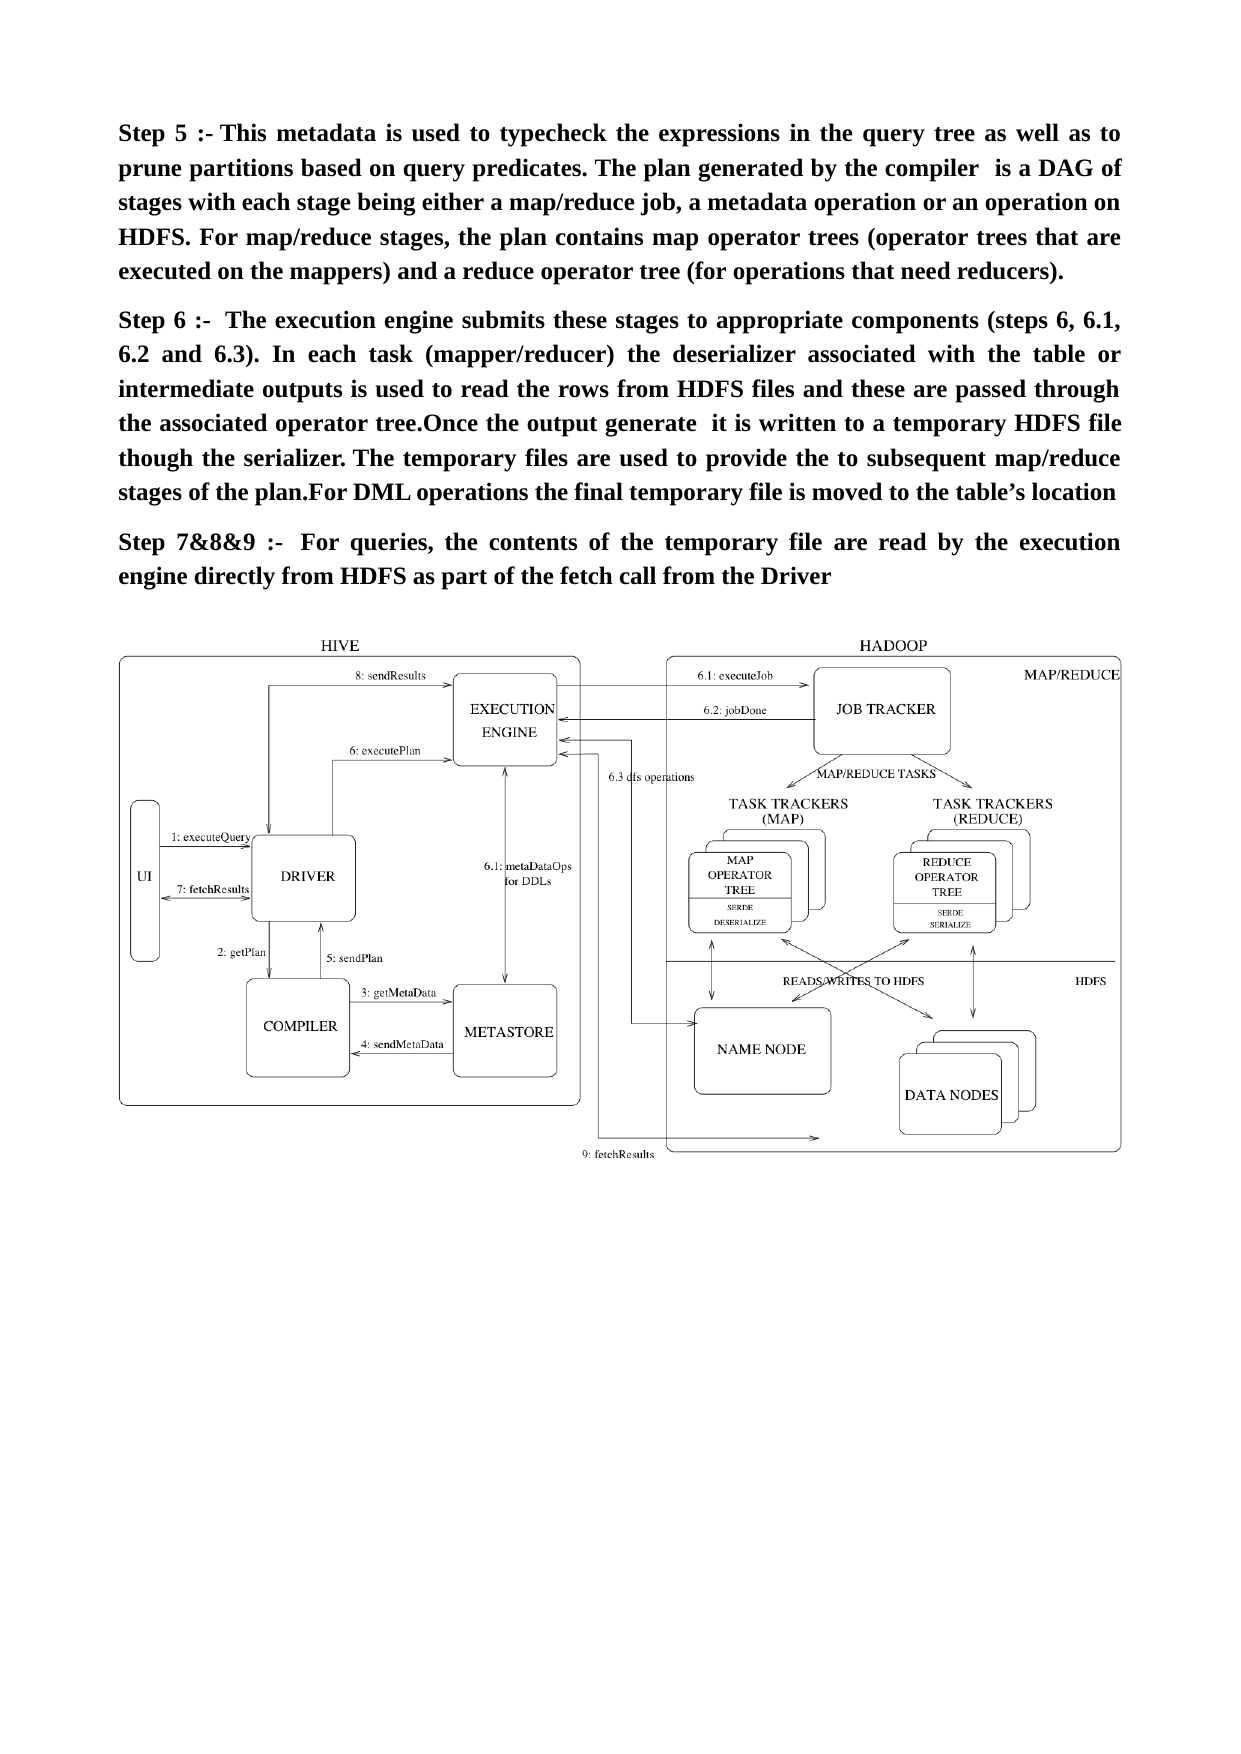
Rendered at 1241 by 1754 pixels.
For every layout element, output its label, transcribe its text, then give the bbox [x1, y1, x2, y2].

text Step 5 :- This metadata is used to typecheck the expressions in the query tree as well as to prune partitions based on query predicates. The plan generated by the compiler is a DAG of stages with each stage being either a map/reduce job, a metadata operation or an operation on HDFS. For map/reduce stages, the plan contains map operator trees (operator trees that are executed on the mappers) and a reduce operator tree (for operations that need reducers). [118, 118, 1122, 285]
text Step 6 :- The execution engine submits these stages to appropriate components (steps 6, 6.1, 6.2 and 6.3). In each task (mapper/reducer) the deserializer associated with the table or intermediate outputs is used to read the rows from HDFS files and these are passed through the associated operator tree.Once the output generate it is written to a temporary HDFS file though the serializer. The temporary files are used to provide the to subsequent map/reduce stages of the plan.For DML operations the final temporary file is moved to the table’s location [118, 305, 1122, 506]
text Step 7&8&9 :- For queries, the contents of the temporary file are read by the execution engine directly from HDFS as part of the fetch call from the Driver [118, 527, 1122, 590]
